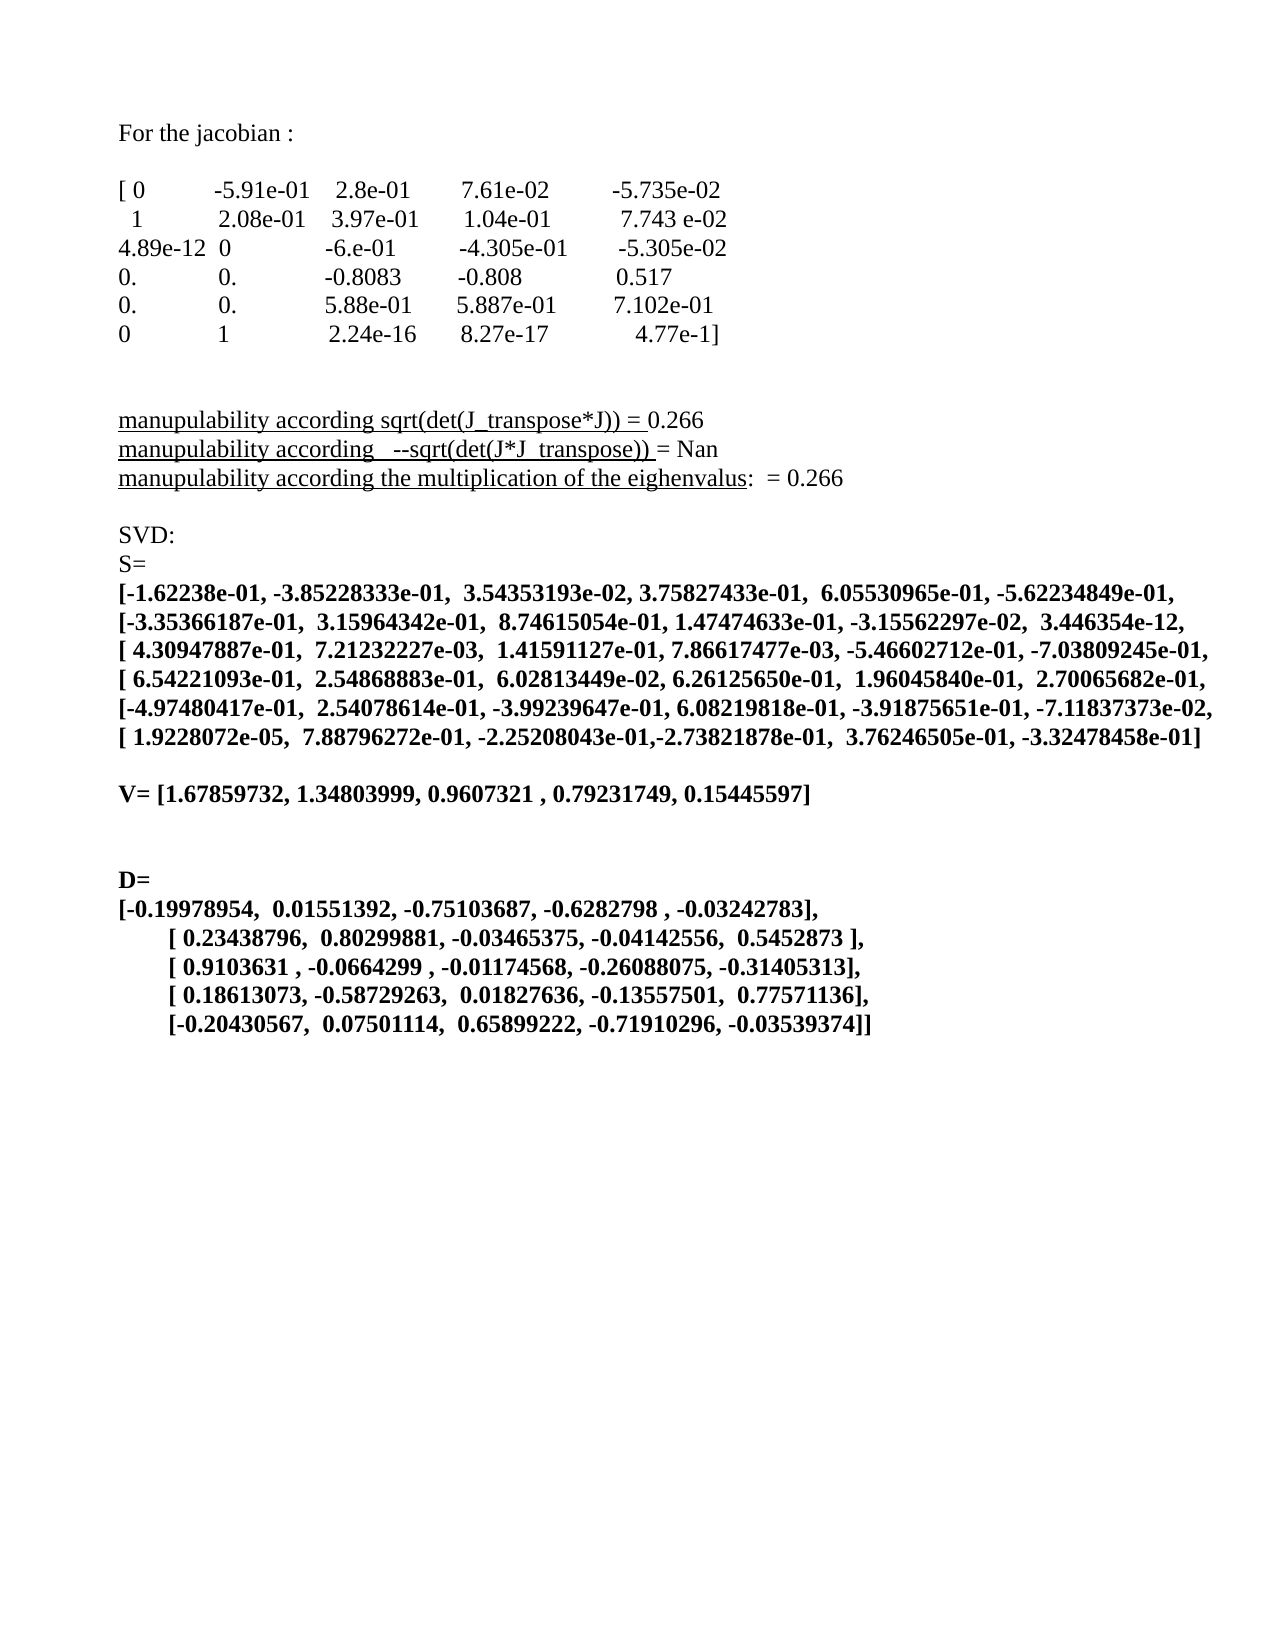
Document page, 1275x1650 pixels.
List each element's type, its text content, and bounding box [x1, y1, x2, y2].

text V= [1.67859732, 1.34803999, 0.9607321 , 0.79231749, 0.15445597] [118, 779, 1215, 808]
text [-0.20430567, 0.07501114, 0.65899222, -0.71910296, -0.03539374]] [118, 1009, 1215, 1038]
text 0 1 2.24e-16 8.27e-17 4.77e-1] [118, 319, 1215, 348]
text [-4.97480417e-01, 2.54078614e-01, -3.99239647e-01, 6.08219818e-01, -3.91875651e-01, -7.11837373e-02, [118, 693, 1215, 722]
text manupulability according sqrt(det(J_transpose*J)) = 0.266 [118, 406, 1215, 434]
text [-0.19978954, 0.01551392, -0.75103687, -0.6282798 , -0.03242783], [118, 894, 1215, 923]
text For the jacobian : [118, 118, 1215, 147]
text 0. 0. -0.8083 -0.808 0.517 [118, 262, 1215, 291]
text [ 6.54221093e-01, 2.54868883e-01, 6.02813449e-02, 6.26125650e-01, 1.96045840e-01, 2.70065682e-01, [118, 664, 1215, 693]
text S= [118, 549, 1215, 578]
text [ 1.9228072e-05, 7.88796272e-01, -2.25208043e-01,-2.73821878e-01, 3.76246505e-01, -3.32478458e-01] [118, 722, 1215, 751]
text [-3.35366187e-01, 3.15964342e-01, 8.74615054e-01, 1.47474633e-01, -3.15562297e-02, 3.446354e-12, [118, 607, 1215, 636]
text manupulability according --sqrt(det(J*J_transpose)) = Nan [118, 434, 1215, 463]
text [-1.62238e-01, -3.85228333e-01, 3.54353193e-02, 3.75827433e-01, 6.05530965e-01, -5.62234849e-01, [118, 578, 1215, 607]
text manupulability according the multiplication of the eighenvalus: = 0.266 [118, 463, 1215, 492]
text D= [118, 866, 1215, 894]
text [ 0.9103631 , -0.0664299 , -0.01174568, -0.26088075, -0.31405313], [118, 952, 1215, 981]
text SVD: [118, 521, 1215, 549]
text [ 0.18613073, -0.58729263, 0.01827636, -0.13557501, 0.77571136], [118, 981, 1215, 1009]
text [ 4.30947887e-01, 7.21232227e-03, 1.41591127e-01, 7.86617477e-03, -5.46602712e-01, -7.03809245e-01, [118, 636, 1215, 664]
text [ 0.23438796, 0.80299881, -0.03465375, -0.04142556, 0.5452873 ], [118, 923, 1215, 952]
text 4.89e-12 0 -6.e-01 -4.305e-01 -5.305e-02 [118, 233, 1215, 262]
text [ 0 -5.91e-01 2.8e-01 7.61e-02 -5.735e-02 [118, 176, 1215, 204]
text 1 2.08e-01 3.97e-01 1.04e-01 7.743 e-02 [118, 204, 1215, 233]
text 0. 0. 5.88e-01 5.887e-01 7.102e-01 [118, 291, 1215, 319]
